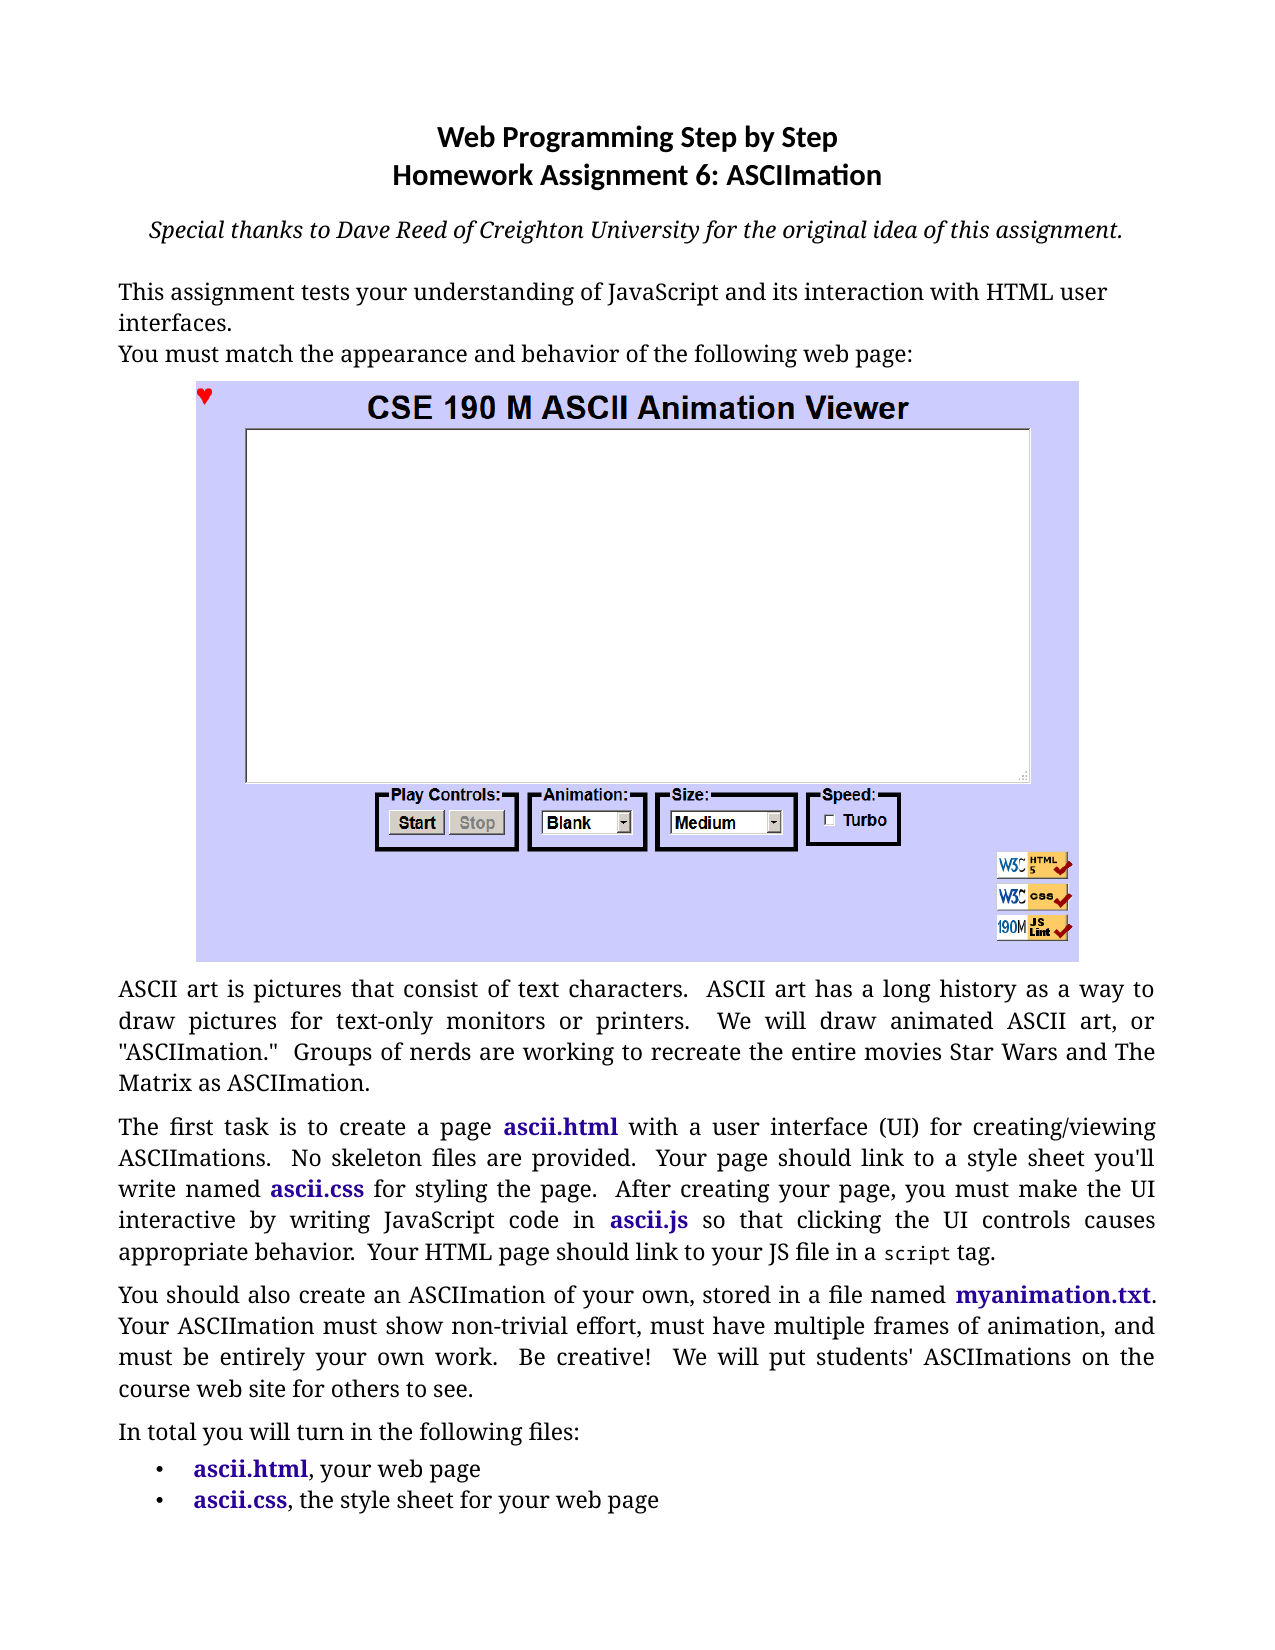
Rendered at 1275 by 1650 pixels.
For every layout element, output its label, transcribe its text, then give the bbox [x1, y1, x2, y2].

text Special thanks to Dave Reed of Creighton University for the original idea of this assignment. [118, 214, 1157, 245]
subtitle Web Programming Step by Step Homework Assignment 6: ASCIImation [118, 118, 1157, 193]
text The first task is to create a page ascii.html with a user interface (UI) for creating/viewing ASCIImations. No skeleton files are provided. Your page should link to a style sheet you'll write named ascii.css for styling the page. After creating your page, you must make the UI interactive by writing JavaScript code in ascii.js so that clicking the UI controls causes appropriate behavior. Your HTML page should link to your JS file in a script tag. [118, 1110, 1157, 1267]
text This assignment tests your understanding of JavaScript and its interaction with HTML user interfaces. You must match the appearance and behavior of the following web page: [118, 276, 1157, 369]
list ascii.html, your web page [156, 1453, 1157, 1484]
list ascii.css, the style sheet for your web page [156, 1484, 1157, 1516]
text In total you will turn in the following files: [118, 1416, 1157, 1447]
text ASCII art is pictures that consist of text characters. ASCII art has a long history as a way to draw pictures for text-only monitors or printers. We will draw animated ASCII art, or "ASCIImation." Groups of nerds are working to recreate the entire movies Star Wars and The Matrix as ASCIImation. [118, 973, 1157, 1098]
picture [196, 381, 1079, 962]
text You should also create an ASCIImation of your own, stored in a file named myanimation.txt. Your ASCIImation must show non-trivial effort, must have multiple frames of animation, and must be entirely your own work. Be creative! We will put students' ASCIImations on the course web site for others to see. [118, 1279, 1157, 1404]
